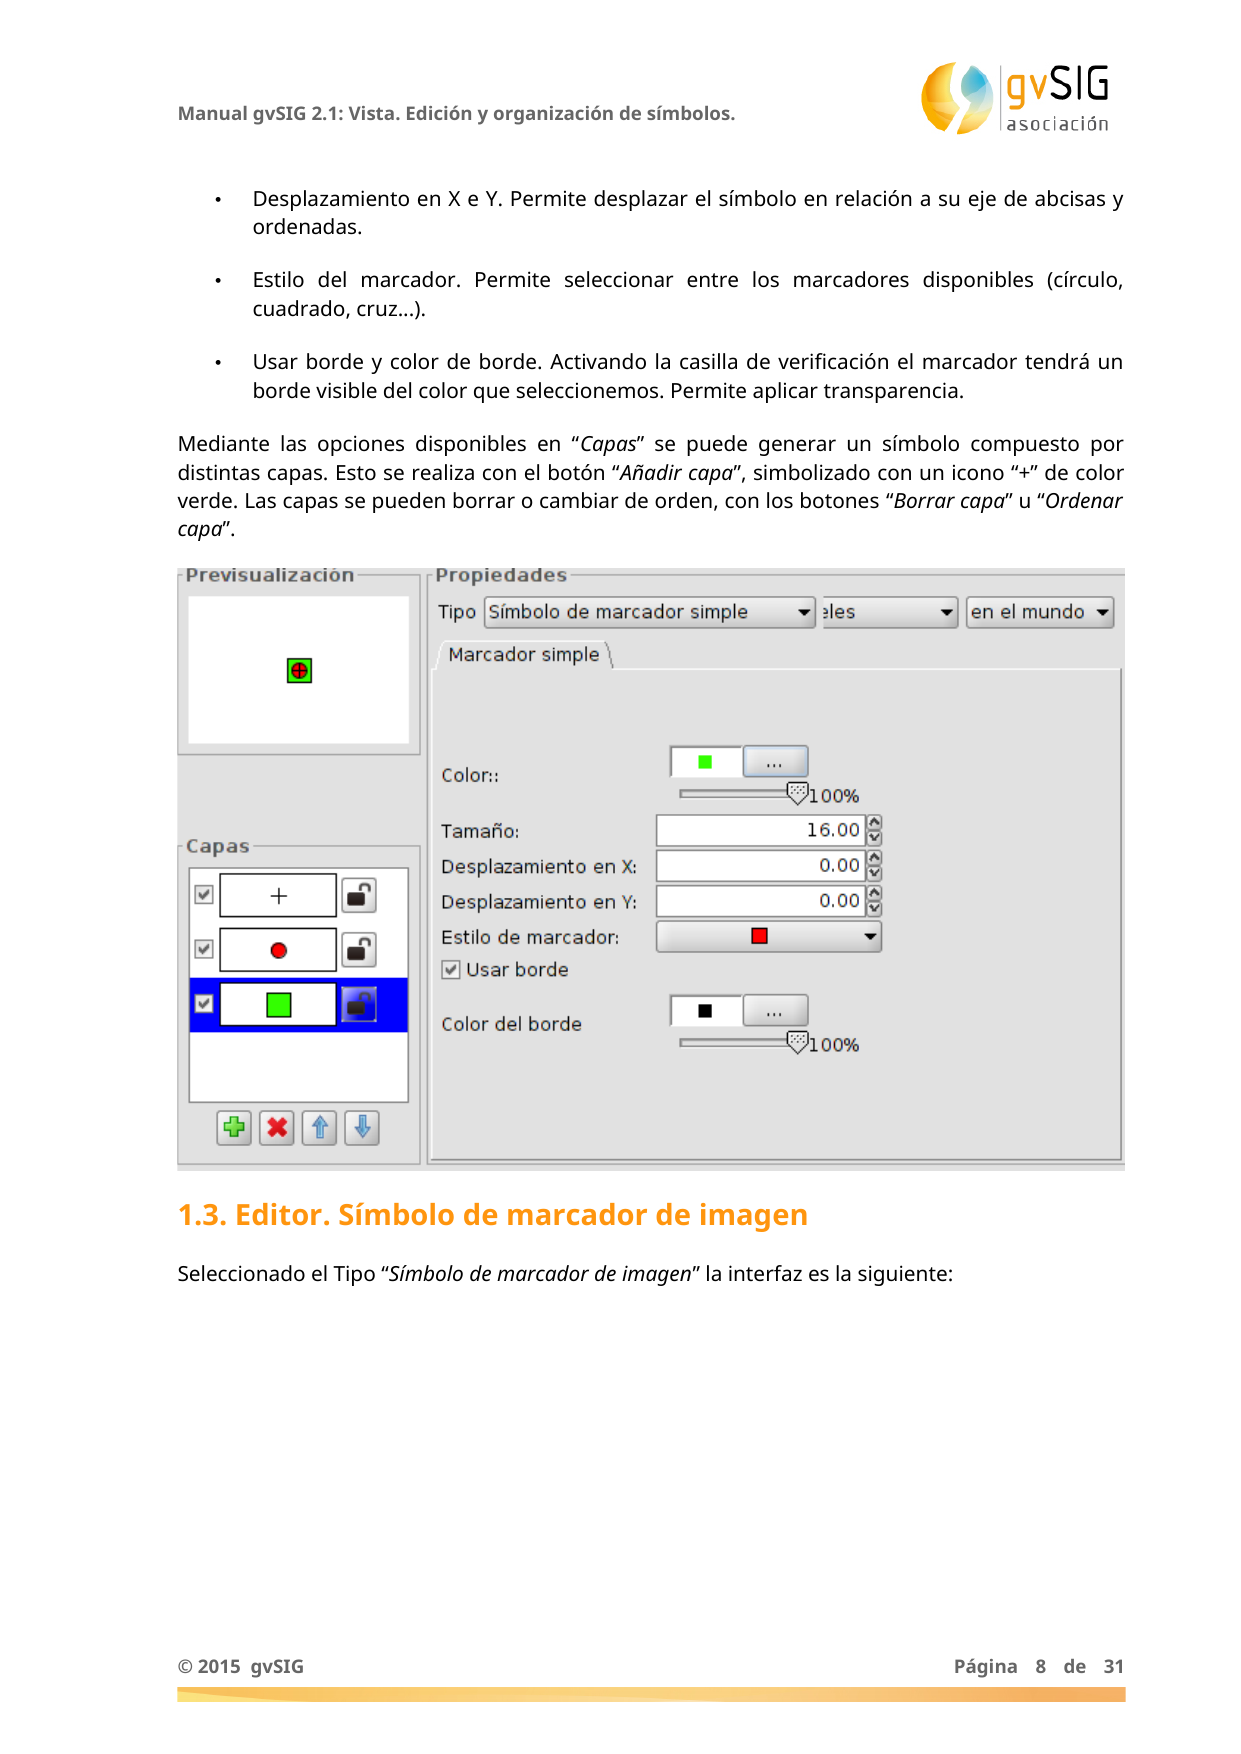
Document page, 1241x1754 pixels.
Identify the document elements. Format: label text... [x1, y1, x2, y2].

subtitle 1.3. Editor. Símbolo de marcador de imagen [177, 1194, 1125, 1234]
text Seleccionado el Tipo “Símbolo de marcador de imagen” la interfaz es la siguiente: [177, 1259, 1125, 1287]
list Usar borde y color de borde. Activando la casilla de verificación el marcador tendrá un borde visible del color que seleccionemos. Permite aplicar transparencia. [215, 347, 1125, 404]
picture [902, 47, 1122, 148]
picture [177, 568, 1125, 1171]
list Desplazamiento en X e Y. Permite desplazar el símbolo en relación a su eje de abcisas y ordenadas. [215, 184, 1125, 241]
list Estilo del marcador. Permite seleccionar entre los marcadores disponibles (círculo, cuadrado, cruz...). [215, 266, 1125, 322]
picture [177, 1687, 1126, 1702]
text Mediante las opciones disponibles en “Capas” se puede generar un símbolo compuesto por distintas capas. Esto se realiza con el botón “Añadir capa”, simbolizado con un icono “+” de color verde. Las capas se pueden borrar o cambiar de orden, con los botones “Borrar capa” u “Ordenar capa”. [177, 429, 1125, 543]
